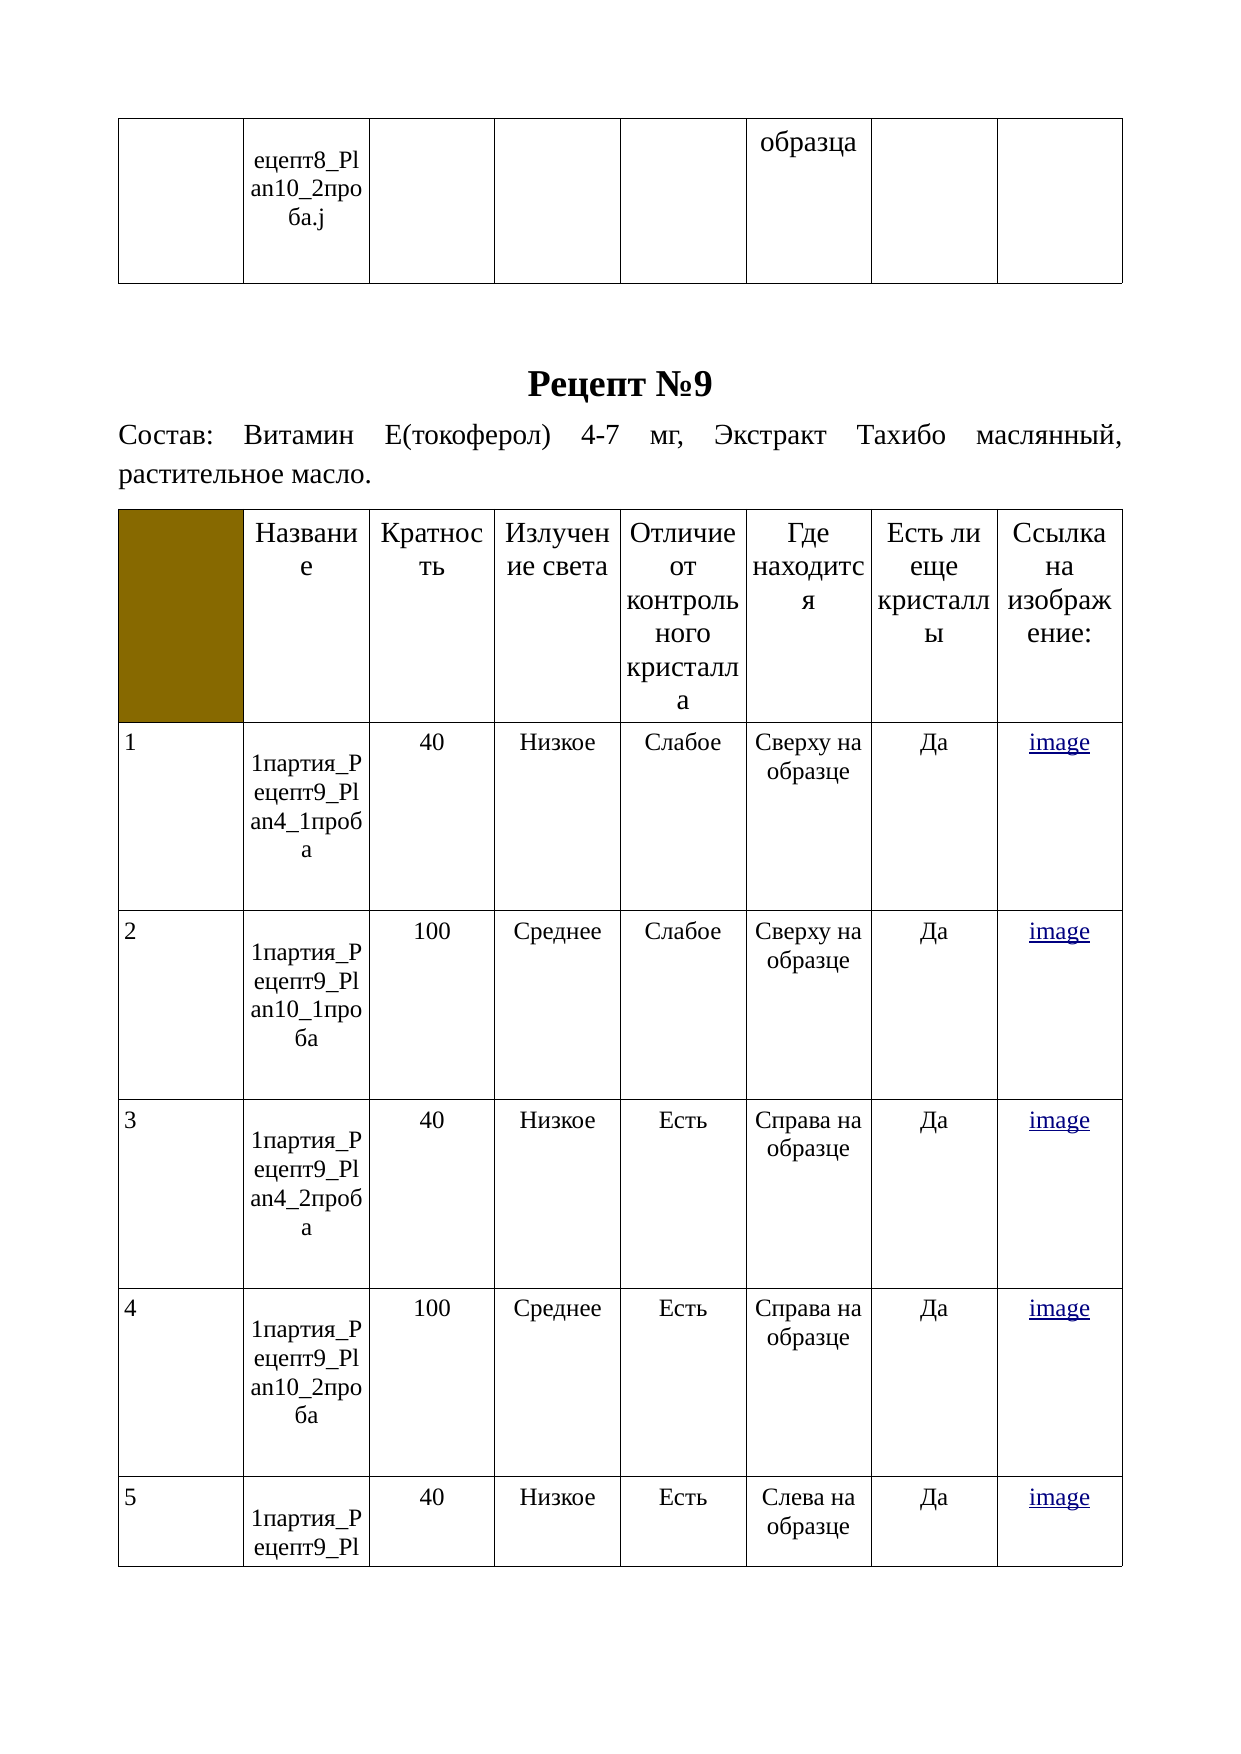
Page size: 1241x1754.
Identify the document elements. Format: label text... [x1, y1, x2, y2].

table_cell Низкое [495, 1100, 620, 1288]
table_cell image [998, 1100, 1122, 1288]
table_cell Низкое [495, 1477, 620, 1566]
table_header Отличие от контрольного кристалла [621, 510, 746, 722]
table_header Излучение света [495, 510, 620, 722]
table_header Ссылка на изображение: [998, 510, 1122, 722]
table_cell 40 [370, 1100, 494, 1288]
table_cell image [998, 1477, 1122, 1566]
table_cell Справа на образце [747, 1100, 871, 1288]
table_cell Есть [621, 1477, 746, 1566]
table_cell Среднее [495, 911, 620, 1099]
table_cell Да [872, 1477, 997, 1566]
table_cell [621, 119, 746, 283]
table_header Где находится [747, 510, 871, 722]
table_cell Да [872, 1289, 997, 1476]
table_cell Слабое [621, 723, 746, 910]
table_header [119, 510, 243, 722]
table_cell 1 [119, 723, 243, 910]
table_cell 1партия_Рецепт9_Plan10_2проба [244, 1289, 369, 1476]
table_cell Низкое [495, 723, 620, 910]
table_cell 1партия_Рецепт9_Plan10_1проба [244, 911, 369, 1099]
table_cell [998, 119, 1122, 283]
table_cell image [998, 723, 1122, 910]
table_cell [495, 119, 620, 283]
table_cell 2 [119, 911, 243, 1099]
table_cell Сверху на образце [747, 723, 871, 910]
table_cell Среднее [495, 1289, 620, 1476]
table_cell 100 [370, 1289, 494, 1476]
table_cell Есть [621, 1100, 746, 1288]
table_cell Да [872, 1100, 997, 1288]
table_cell 4 [119, 1289, 243, 1476]
table_cell 100 [370, 911, 494, 1099]
table_header Есть ли еще кристаллы [872, 510, 997, 722]
table_cell image [998, 911, 1122, 1099]
table_cell Да [872, 723, 997, 910]
text Состав: Витамин E(токоферол) 4-7 мг, Экстракт Тахибо маслянный, растительное масло. [118, 417, 1122, 489]
table_header Кратность [370, 510, 494, 722]
table_cell 3 [119, 1100, 243, 1288]
table_cell 1партия_Рецепт9_Pl [244, 1477, 369, 1566]
table_cell image [998, 1289, 1122, 1476]
table_cell Да [872, 911, 997, 1099]
table_cell 40 [370, 1477, 494, 1566]
table_header Название [244, 510, 369, 722]
table_cell Сверху на образце [747, 911, 871, 1099]
table_cell ецепт8_Plan10_2проба.j [244, 119, 369, 283]
table_cell [872, 119, 997, 283]
table_cell 5 [119, 1477, 243, 1566]
table_cell образца [747, 119, 871, 283]
table_cell Слева на образце [747, 1477, 871, 1566]
table_cell 1партия_Рецепт9_Plan4_1проба [244, 723, 369, 910]
table_cell Справа на образце [747, 1289, 871, 1476]
table_cell [370, 119, 494, 283]
subtitle Рецепт №9 [118, 361, 1122, 405]
table_cell Слабое [621, 911, 746, 1099]
table_cell 1партия_Рецепт9_Plan4_2проба [244, 1100, 369, 1288]
table_cell Есть [621, 1289, 746, 1476]
table_cell [119, 119, 243, 283]
table_cell 40 [370, 723, 494, 910]
